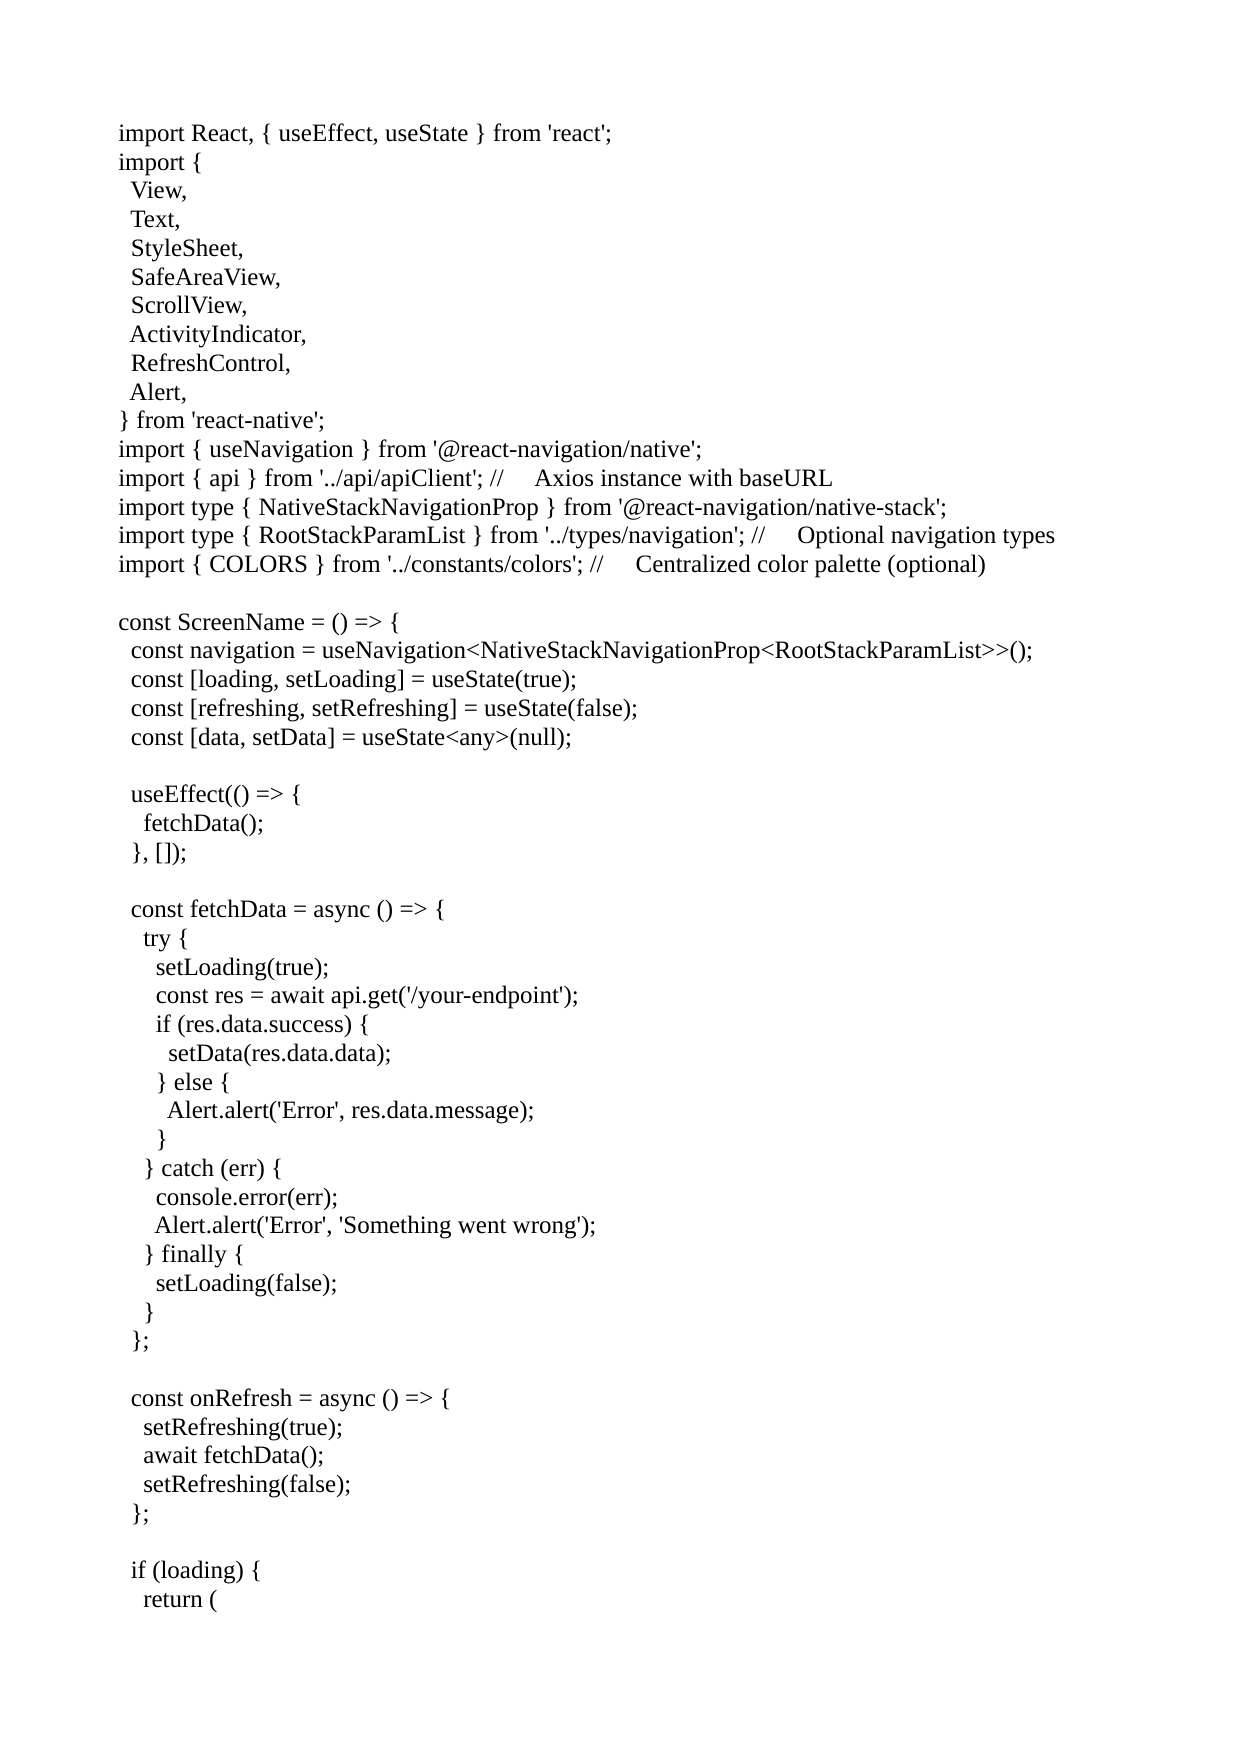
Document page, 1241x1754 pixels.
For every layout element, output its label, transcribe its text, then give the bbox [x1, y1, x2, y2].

text useEffect(() => { [118, 779, 1122, 808]
text Alert.alert('Error', res.data.message); [118, 1096, 1122, 1124]
text console.error(err); [118, 1182, 1122, 1211]
text const [loading, setLoading] = useState(true); [118, 664, 1122, 693]
text setLoading(false); [118, 1268, 1122, 1297]
text } else { [118, 1067, 1122, 1096]
text } [118, 1124, 1122, 1153]
text const [refreshing, setRefreshing] = useState(false); [118, 693, 1122, 722]
text SafeAreaView, [118, 262, 1122, 291]
text if (loading) { [118, 1556, 1122, 1584]
text Alert.alert('Error', 'Something went wrong'); [118, 1211, 1122, 1239]
text setRefreshing(false); [118, 1469, 1122, 1498]
text setData(res.data.data); [118, 1038, 1122, 1067]
text } from 'react-native'; [118, 406, 1122, 434]
text import type { RootStackParamList } from '../types/navigation'; // ✅ Optional navigation types [118, 521, 1122, 549]
text Text, [118, 204, 1122, 233]
text import { [118, 147, 1122, 176]
text Alert, [118, 377, 1122, 406]
text import { api } from '../api/apiClient'; // ✅ Axios instance with baseURL [118, 463, 1122, 492]
text const onRefresh = async () => { [118, 1383, 1122, 1412]
text StyleSheet, [118, 233, 1122, 262]
text const [data, setData] = useState<any>(null); [118, 722, 1122, 751]
text } [118, 1297, 1122, 1326]
text import React, { useEffect, useState } from 'react'; [118, 118, 1122, 147]
text ActivityIndicator, [118, 319, 1122, 348]
text const res = await api.get('/your-endpoint'); [118, 981, 1122, 1009]
text const fetchData = async () => { [118, 894, 1122, 923]
text if (res.data.success) { [118, 1009, 1122, 1038]
text }, []); [118, 837, 1122, 866]
text setLoading(true); [118, 952, 1122, 981]
text const ScreenName = () => { [118, 607, 1122, 636]
text await fetchData(); [118, 1441, 1122, 1469]
text import type { NativeStackNavigationProp } from '@react-navigation/native-stack'; [118, 492, 1122, 521]
text }; [118, 1498, 1122, 1527]
text import { COLORS } from '../constants/colors'; // ✅ Centralized color palette (optional) [118, 549, 1122, 578]
text import { useNavigation } from '@react-navigation/native'; [118, 434, 1122, 463]
text setRefreshing(true); [118, 1412, 1122, 1441]
text return ( [118, 1584, 1122, 1613]
text View, [118, 176, 1122, 204]
text } catch (err) { [118, 1153, 1122, 1182]
text const navigation = useNavigation<NativeStackNavigationProp<RootStackParamList>>(); [118, 636, 1122, 664]
text }; [118, 1326, 1122, 1354]
text ScrollView, [118, 291, 1122, 319]
text try { [118, 923, 1122, 952]
text RefreshControl, [118, 348, 1122, 377]
text fetchData(); [118, 808, 1122, 837]
text } finally { [118, 1239, 1122, 1268]
